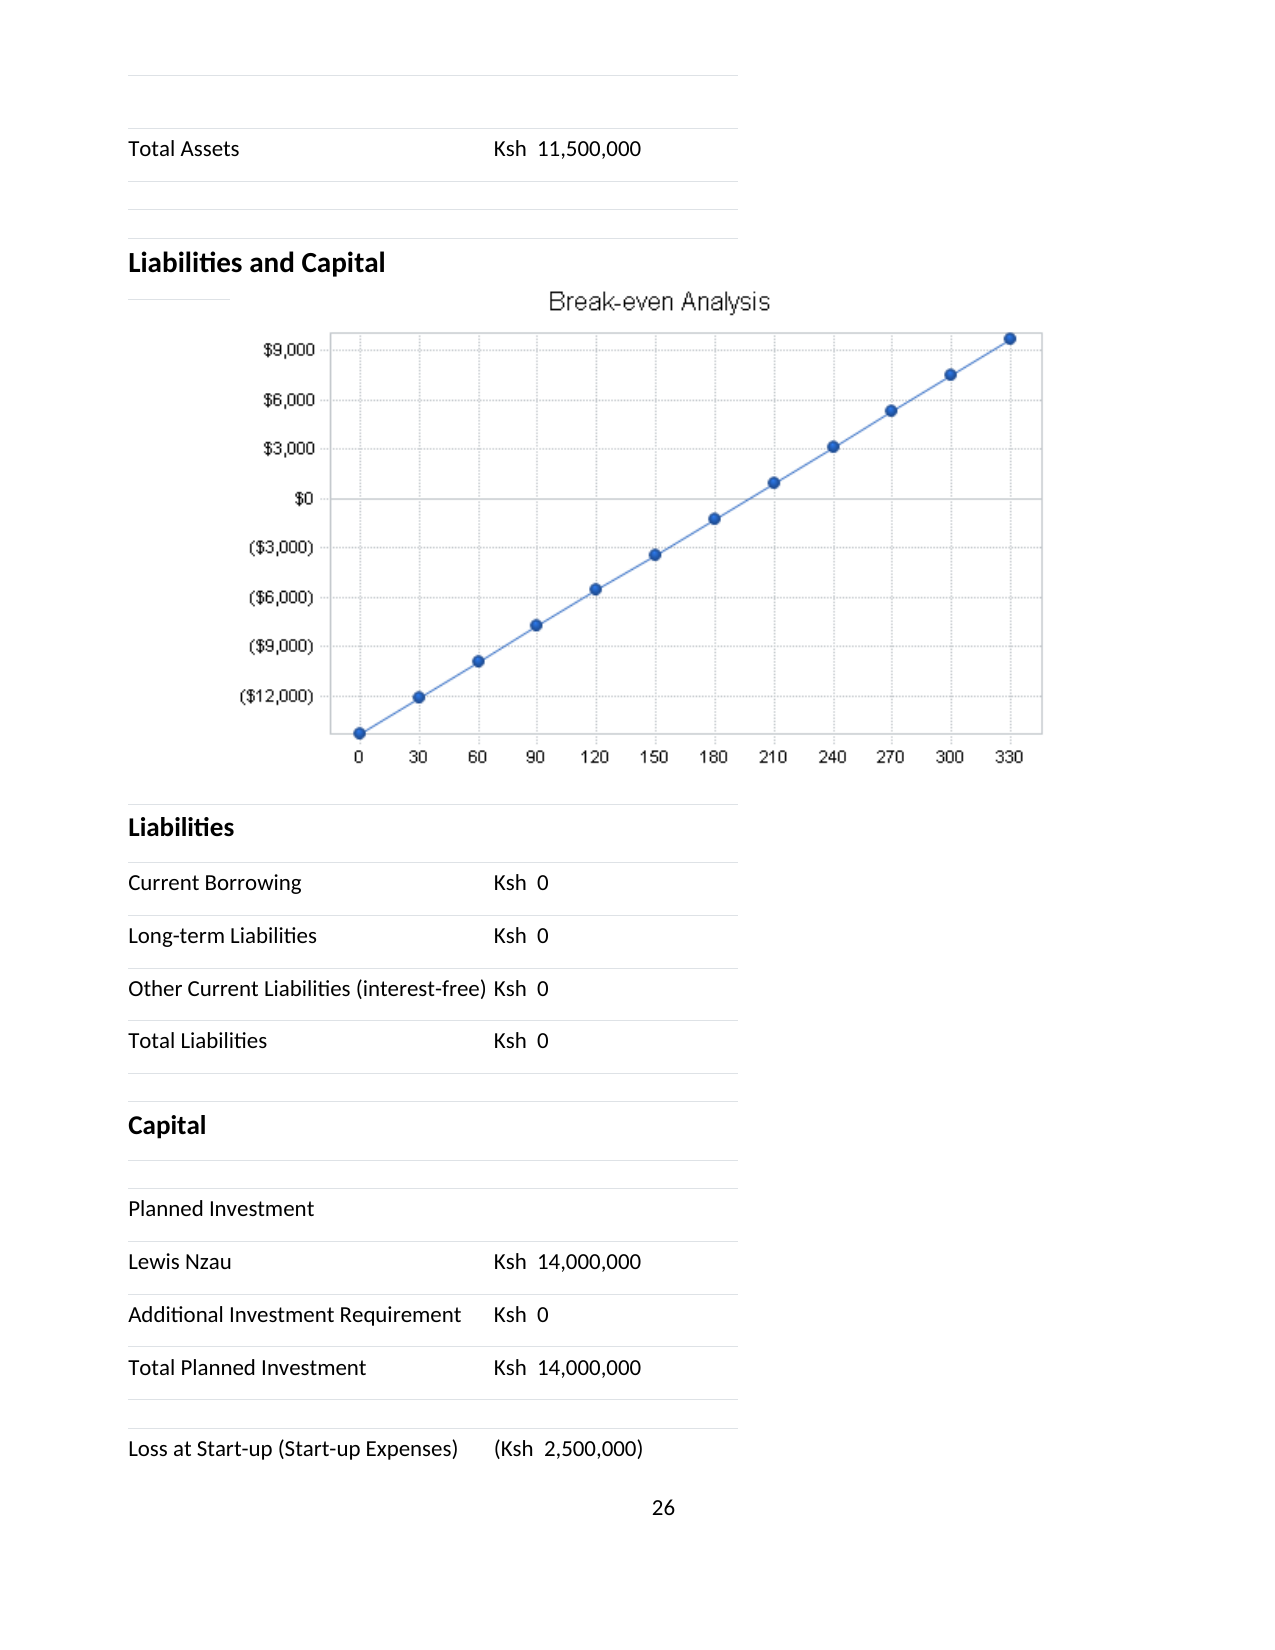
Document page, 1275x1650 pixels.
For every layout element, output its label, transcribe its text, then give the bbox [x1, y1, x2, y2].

table_cell Planned Investment [128, 1189, 494, 1241]
table_cell Ksh 0 [494, 969, 737, 1020]
table_cell Ksh 0 [494, 916, 737, 967]
table_cell [494, 1400, 737, 1428]
table_cell Ksh 0 [494, 1295, 737, 1346]
table_cell Current Borrowing [128, 863, 494, 914]
table_cell [494, 210, 737, 237]
table_cell Liabilities [128, 805, 494, 862]
table_cell [128, 300, 494, 804]
table_cell [494, 1102, 737, 1159]
table_cell [494, 76, 737, 128]
table_cell Liabilities and Capital [128, 239, 494, 298]
table_cell [128, 76, 494, 128]
table_cell Total Assets [128, 129, 494, 181]
table_cell Ksh 0 [494, 1021, 737, 1073]
table_cell [128, 210, 494, 237]
table_cell Loss at Start-up (Start-up Expenses) [128, 1429, 494, 1481]
table_cell Ksh 14,000,000 [494, 1347, 737, 1399]
table_cell Other Current Liabilities (interest-free) [128, 969, 494, 1020]
table_cell Total Liabilities [128, 1021, 494, 1073]
table_cell [128, 1074, 494, 1101]
table_cell Additional Investment Requirement [128, 1295, 494, 1346]
table_cell [128, 1161, 494, 1188]
table_cell (Ksh 2,500,000) [494, 1429, 737, 1481]
table_cell [494, 1161, 737, 1188]
table_cell Lewis Nzau [128, 1242, 494, 1294]
table_cell [494, 239, 737, 284]
table_cell Ksh 0 [494, 863, 737, 914]
table_cell [494, 782, 737, 804]
table_cell [494, 1074, 737, 1101]
table_cell Long-term Liabilities [128, 916, 494, 967]
table_cell Ksh 14,000,000 [494, 1242, 737, 1294]
table_cell Total Planned Investment [128, 1347, 494, 1399]
table_cell Ksh 11,500,000 [494, 129, 737, 181]
table_cell [494, 1189, 737, 1241]
table_cell [128, 1400, 494, 1428]
table_cell [128, 182, 494, 209]
table_cell [494, 805, 737, 862]
picture [230, 284, 1090, 782]
table_cell Capital [128, 1102, 494, 1159]
table_cell [494, 182, 737, 209]
